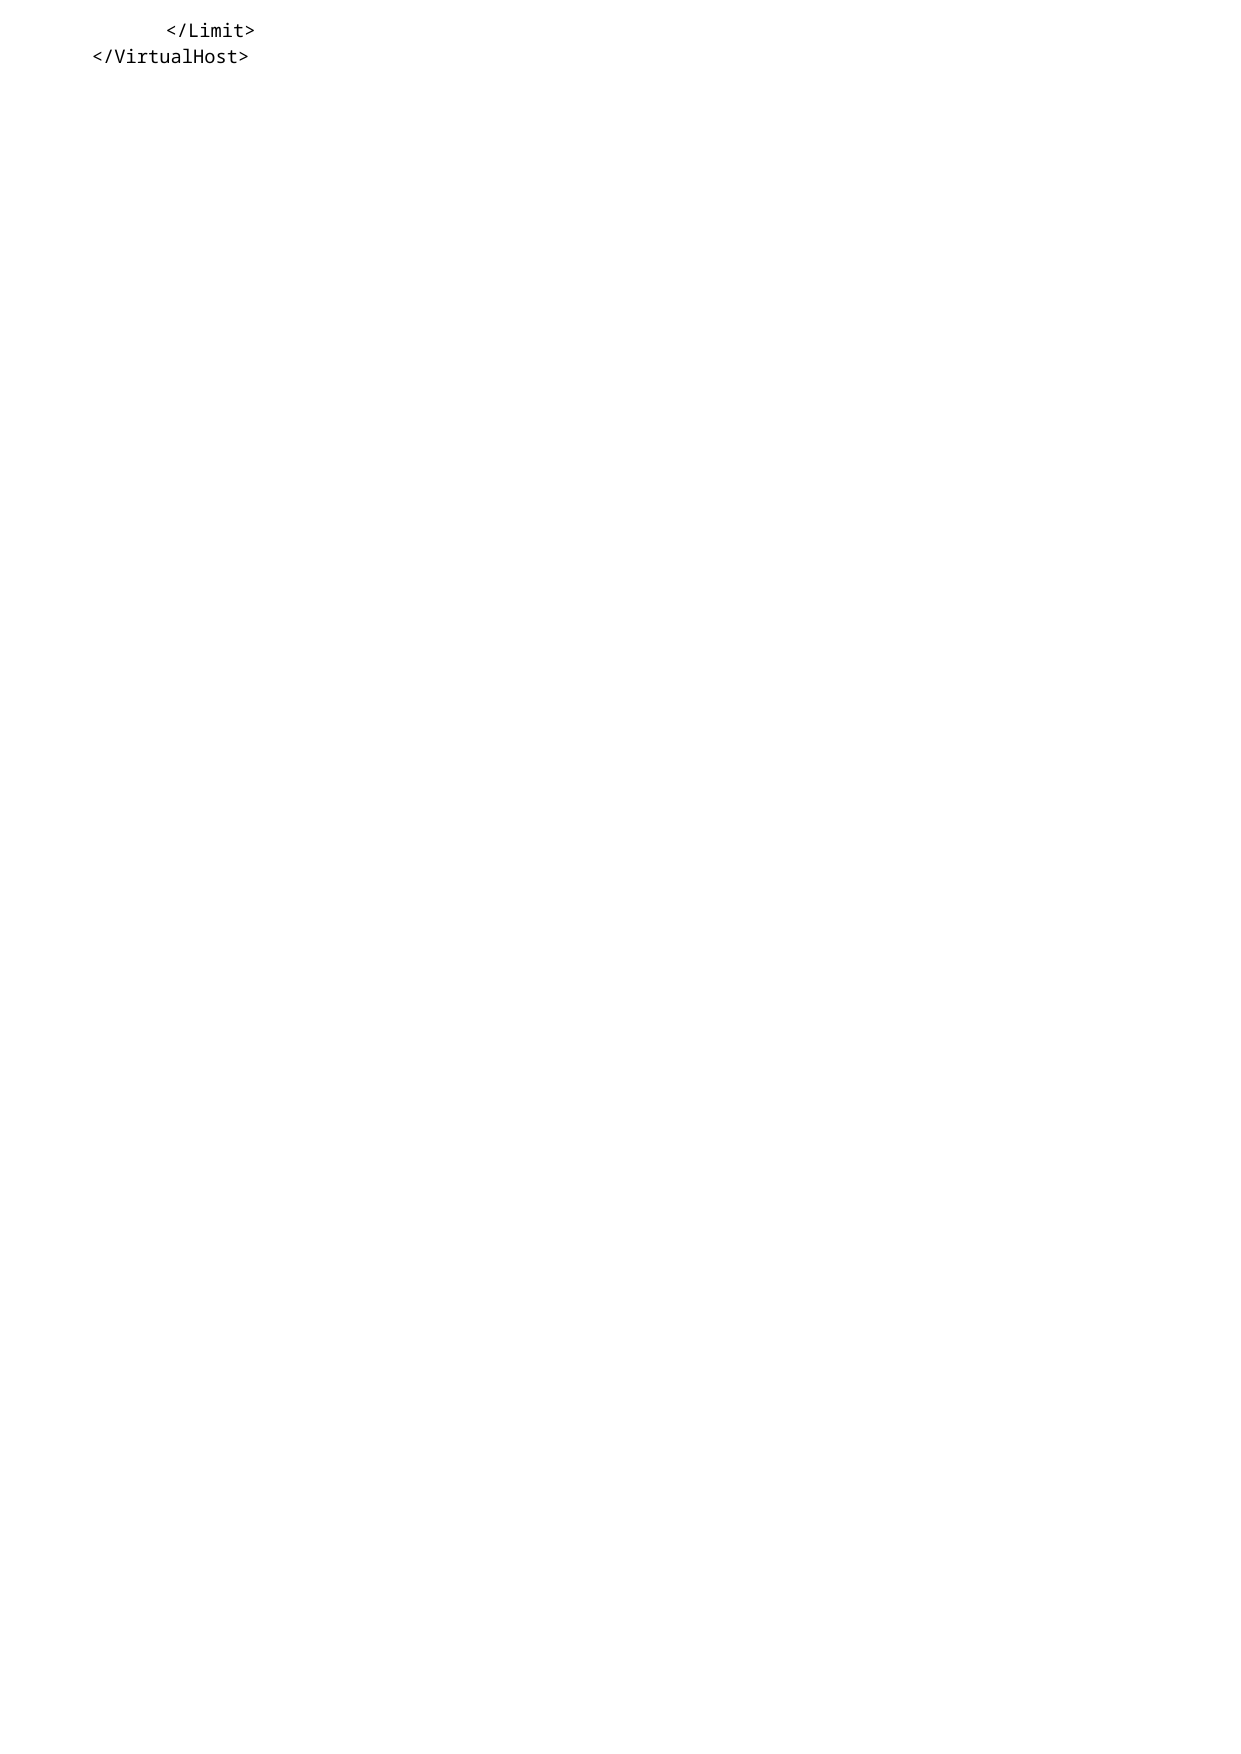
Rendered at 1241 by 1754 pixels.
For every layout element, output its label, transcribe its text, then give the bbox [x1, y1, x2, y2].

text </Limit> [18, 18, 1222, 43]
text </VirtualHost> [18, 43, 1222, 69]
